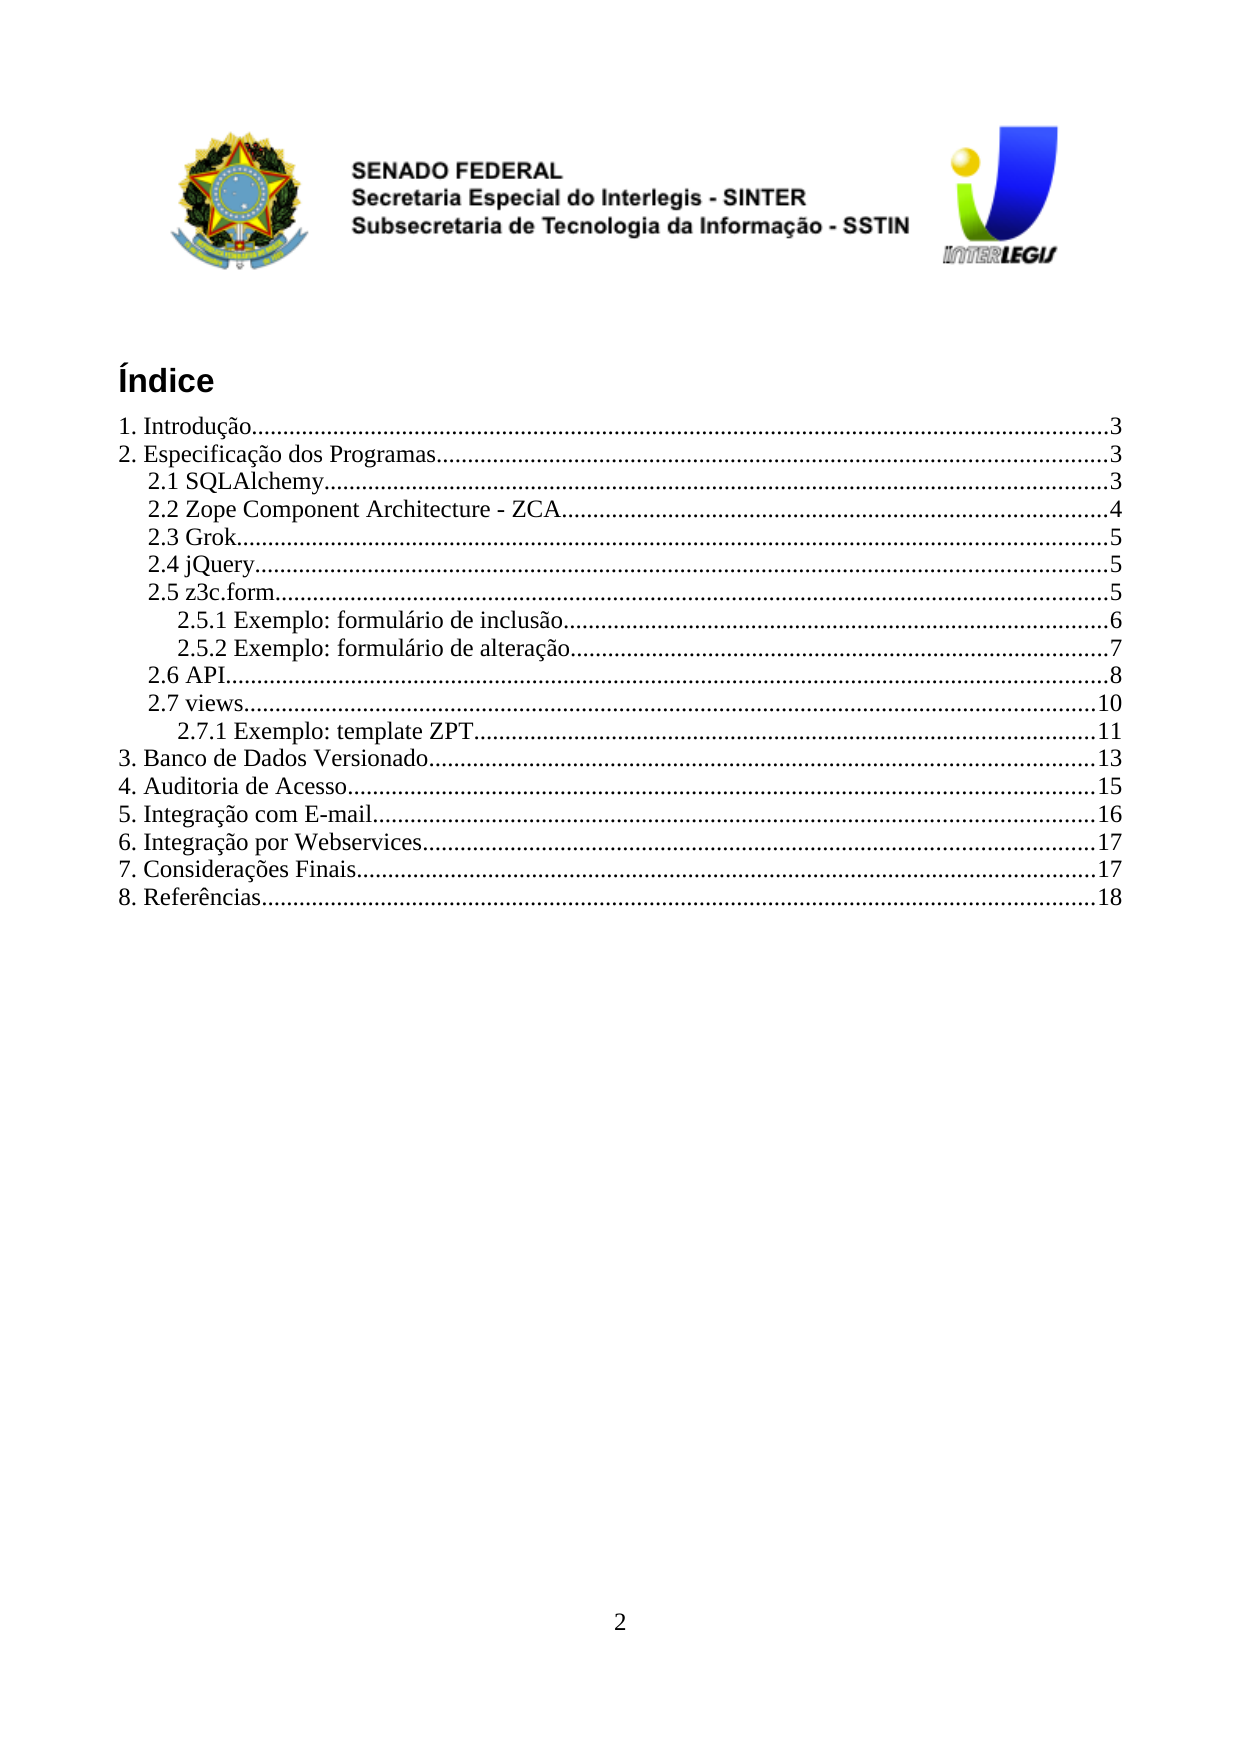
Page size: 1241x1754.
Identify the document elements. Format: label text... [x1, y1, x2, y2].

text 4. Auditoria de Acesso 15 [118, 772, 1122, 800]
text 2.5 z3c.form 5 [148, 578, 1122, 606]
text 2.3 Grok 5 [148, 523, 1122, 551]
picture [163, 118, 1078, 276]
subtitle Índice [118, 362, 1122, 399]
text 3. Banco de Dados Versionado 13 [118, 744, 1122, 772]
text 2.2 Zope Component Architecture - ZCA 4 [148, 495, 1122, 523]
text 2.1 SQLAlchemy 3 [148, 467, 1122, 495]
text 2.5.1 Exemplo: formulário de inclusão 6 [177, 606, 1122, 634]
text 2. Especificação dos Programas 3 [118, 440, 1122, 467]
text 8. Referências 18 [118, 883, 1122, 911]
text 2.7 views 10 [148, 689, 1122, 717]
text 2.4 jQuery 5 [148, 551, 1122, 578]
text 2.6 API 8 [148, 661, 1122, 689]
text 2.5.2 Exemplo: formulário de alteração 7 [177, 634, 1122, 661]
text 7. Considerações Finais 17 [118, 855, 1122, 883]
text 6. Integração por Webservices 17 [118, 828, 1122, 855]
text 1. Introdução 3 [118, 412, 1122, 440]
text 2.7.1 Exemplo: template ZPT 11 [177, 717, 1122, 744]
text 5. Integração com E-mail 16 [118, 800, 1122, 828]
